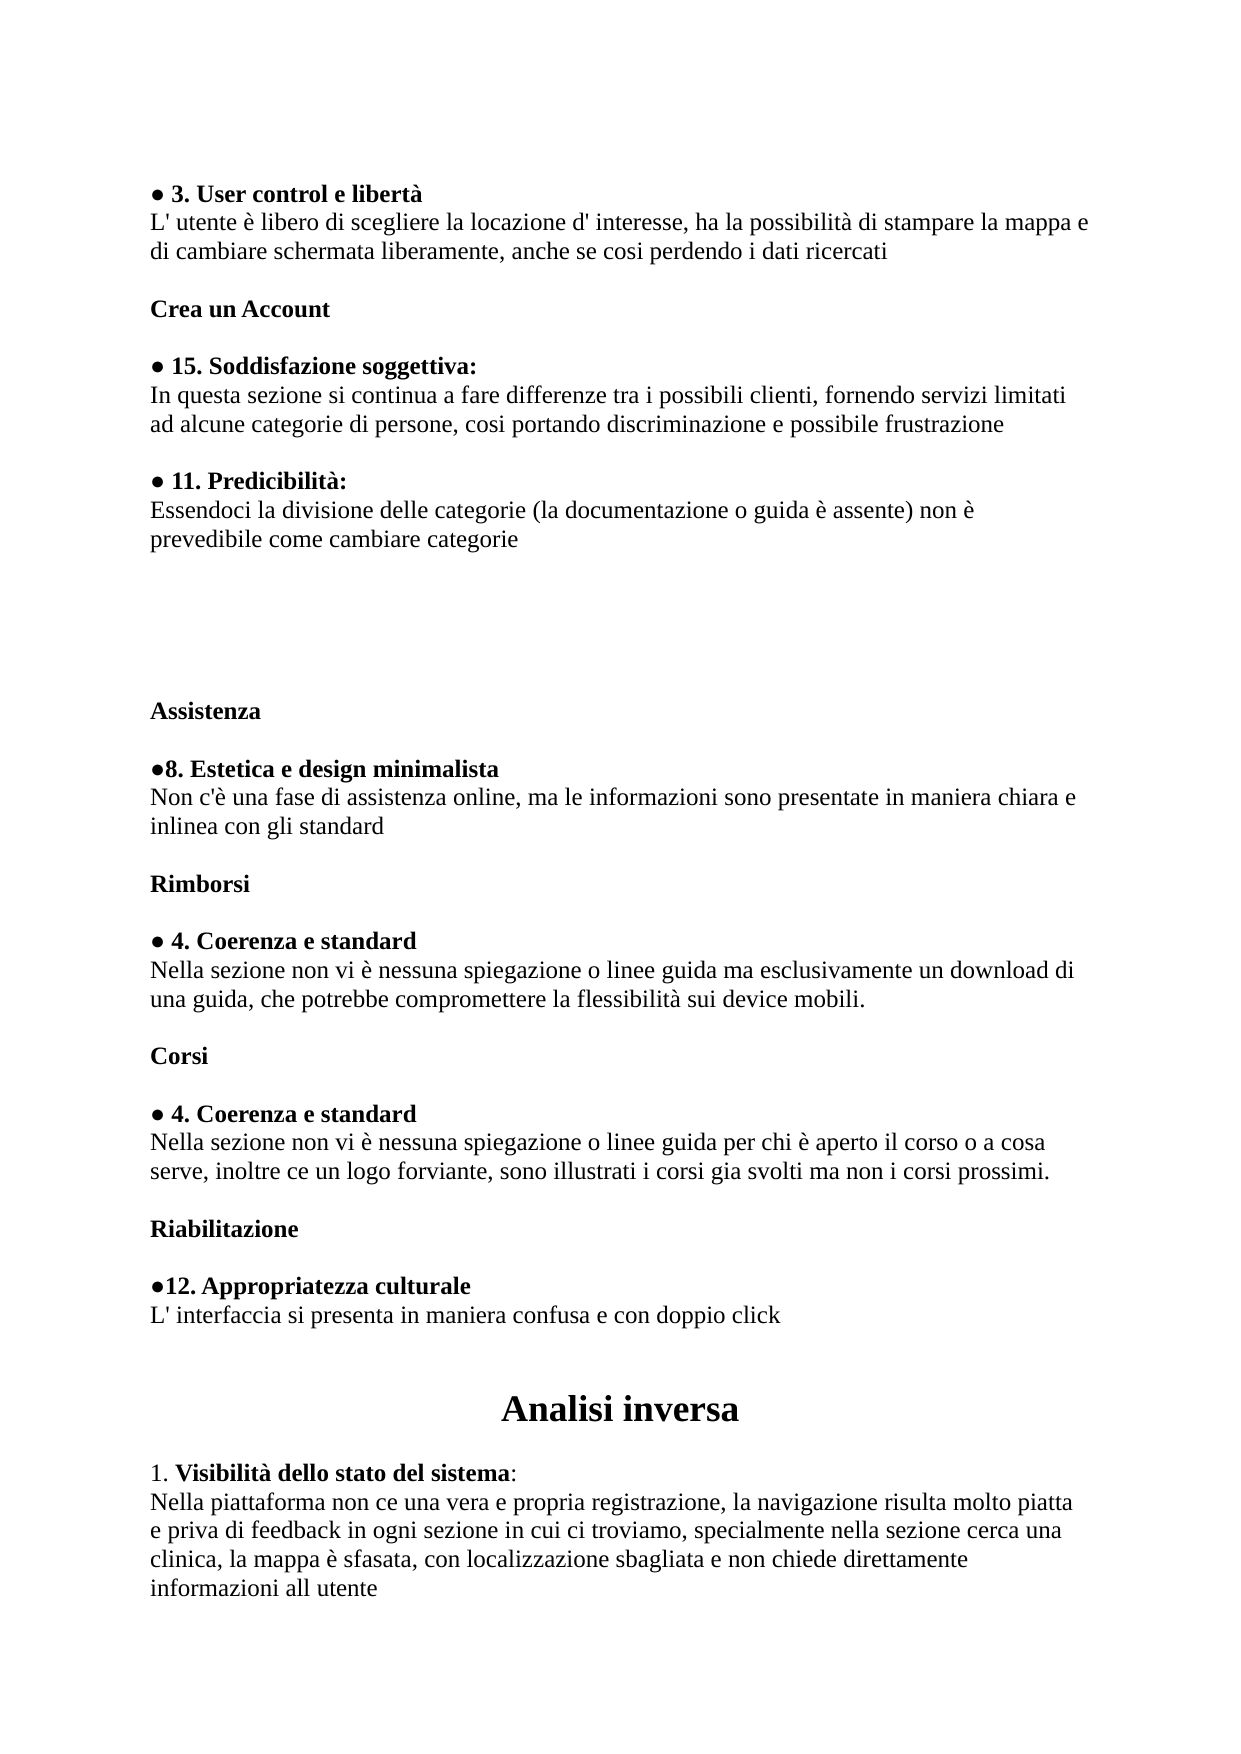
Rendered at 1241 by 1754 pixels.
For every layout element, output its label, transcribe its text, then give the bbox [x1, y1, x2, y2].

text Nella sezione non vi è nessuna spiegazione o linee guida per chi è aperto il corso o a cosa serve, inoltre ce un logo forviante, sono illustrati i corsi gia svolti ma non i corsi prossimi. [150, 1127, 1090, 1185]
text Nella sezione non vi è nessuna spiegazione o linee guida ma esclusivamente un download di una guida, che potrebbe compromettere la flessibilità sui device mobili. [150, 955, 1090, 1012]
text Corsi [150, 1041, 1090, 1070]
text ● 11. Predicibilità: [150, 466, 1090, 495]
text L' utente è libero di scegliere la locazione d' interesse, ha la possibilità di stampare la mappa e di cambiare schermata liberamente, anche se cosi perdendo i dati ricercati [150, 207, 1090, 265]
text Assistenza [150, 696, 1090, 725]
text 1. Visibilità dello stato del sistema: [150, 1458, 1090, 1487]
text L' interfaccia si presenta in maniera confusa e con doppio click [150, 1300, 1090, 1329]
text ●8. Estetica e design minimalista [150, 754, 1090, 782]
text ● 15. Soddisfazione soggettiva: [150, 351, 1090, 380]
text Riabilitazione [150, 1214, 1090, 1242]
text Nella piattaforma non ce una vera e propria registrazione, la navigazione risulta molto piatta e priva di feedback in ogni sezione in cui ci troviamo, specialmente nella sezione cerca una clinica, la mappa è sfasata, con localizzazione sbagliata e non chiede direttamente informazioni all utente [150, 1487, 1090, 1602]
text Essendoci la divisione delle categorie (la documentazione o guida è assente) non è prevedibile come cambiare categorie [150, 495, 1090, 552]
text ● 3. User control e libertà [150, 179, 1090, 207]
text In questa sezione si continua a fare differenze tra i possibili clienti, fornendo servizi limitati ad alcune categorie di persone, cosi portando discriminazione e possibile frustrazione [150, 380, 1090, 437]
text Rimborsi [150, 869, 1090, 897]
text ● 4. Coerenza e standard [150, 926, 1090, 955]
text Non c'è una fase di assistenza online, ma le informazioni sono presentate in maniera chiara e inlinea con gli standard [150, 782, 1090, 840]
text Analisi inversa [150, 1386, 1090, 1429]
text Crea un Account [150, 294, 1090, 322]
text ● 4. Coerenza e standard [150, 1099, 1090, 1127]
text ●12. Appropriatezza culturale [150, 1271, 1090, 1300]
